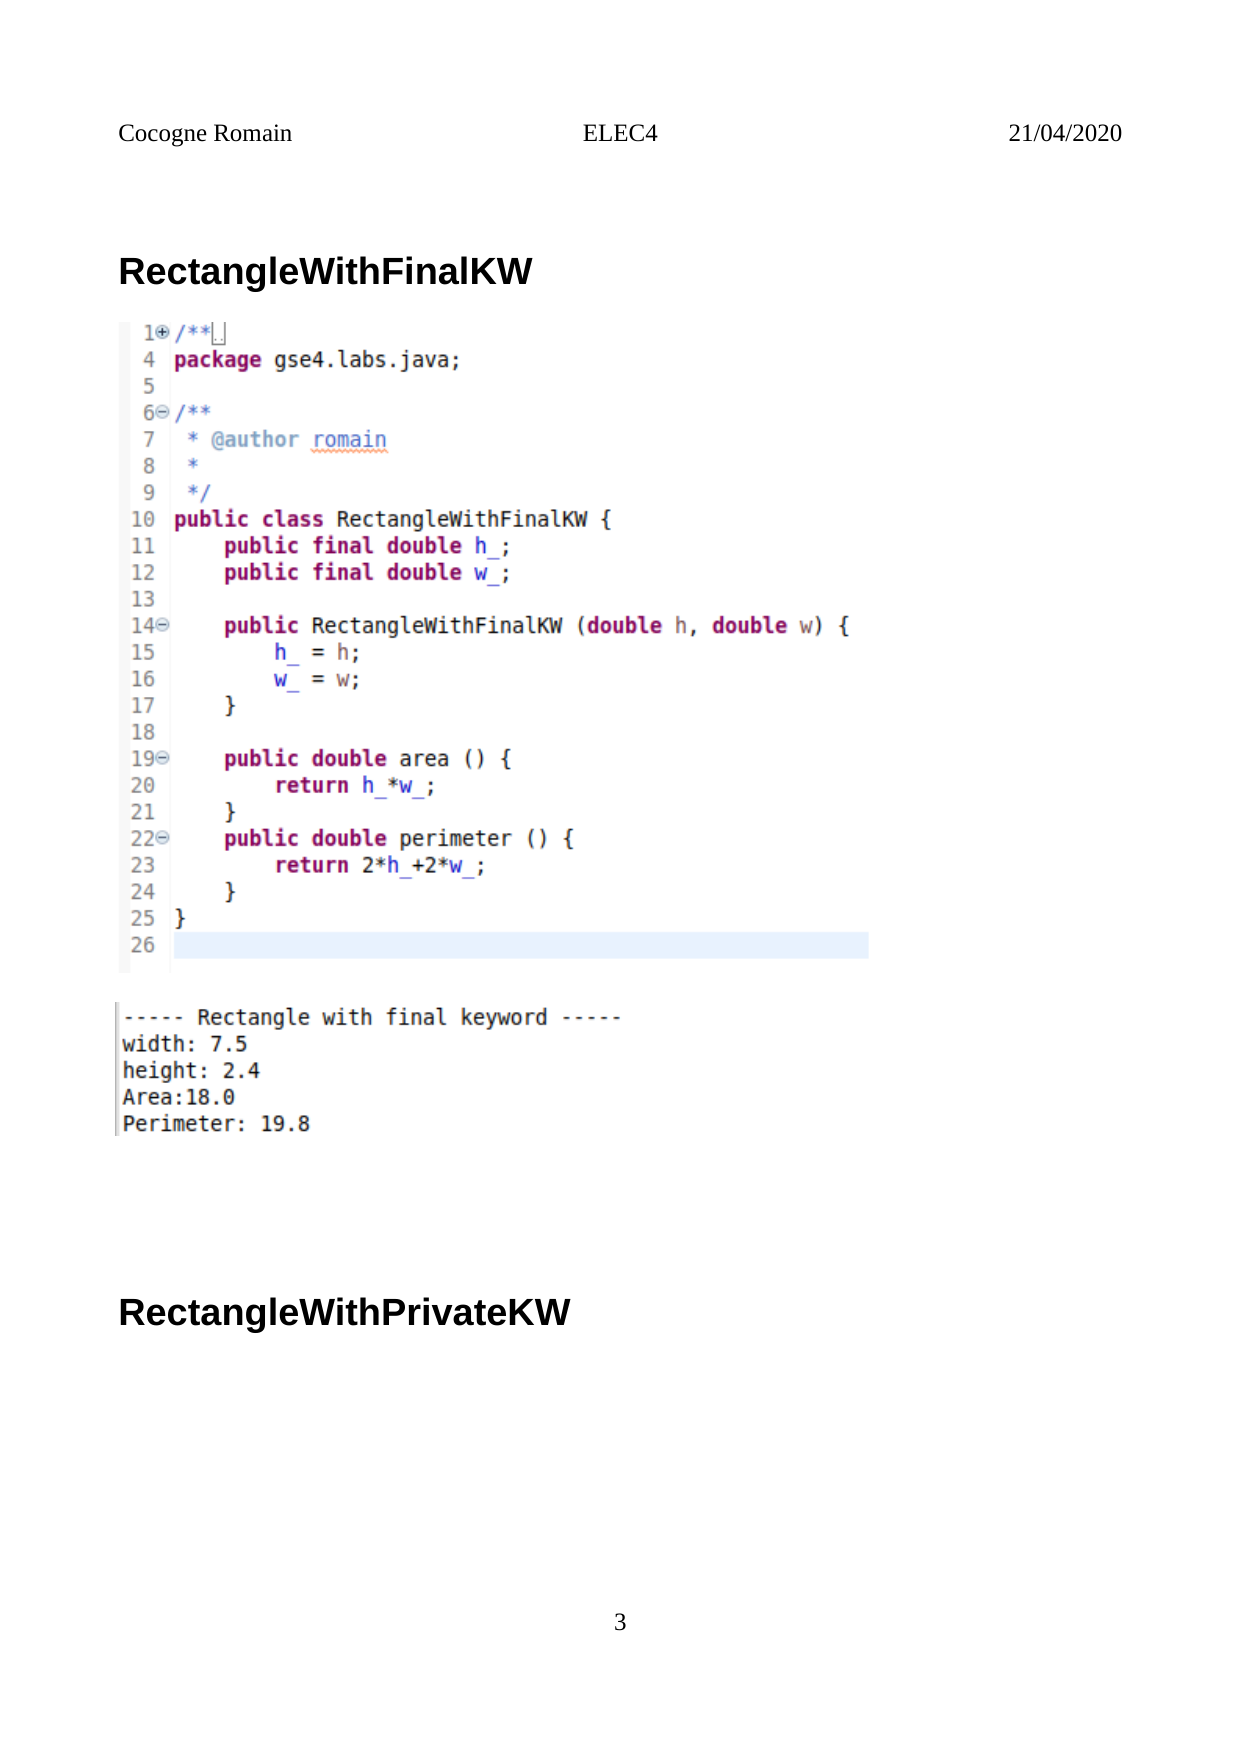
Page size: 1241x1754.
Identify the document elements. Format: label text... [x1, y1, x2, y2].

subtitle RectangleWithFinalKW [118, 249, 1122, 293]
subtitle RectangleWithPrivateKW [118, 1289, 1122, 1333]
picture [118, 322, 869, 973]
picture [115, 1002, 709, 1136]
